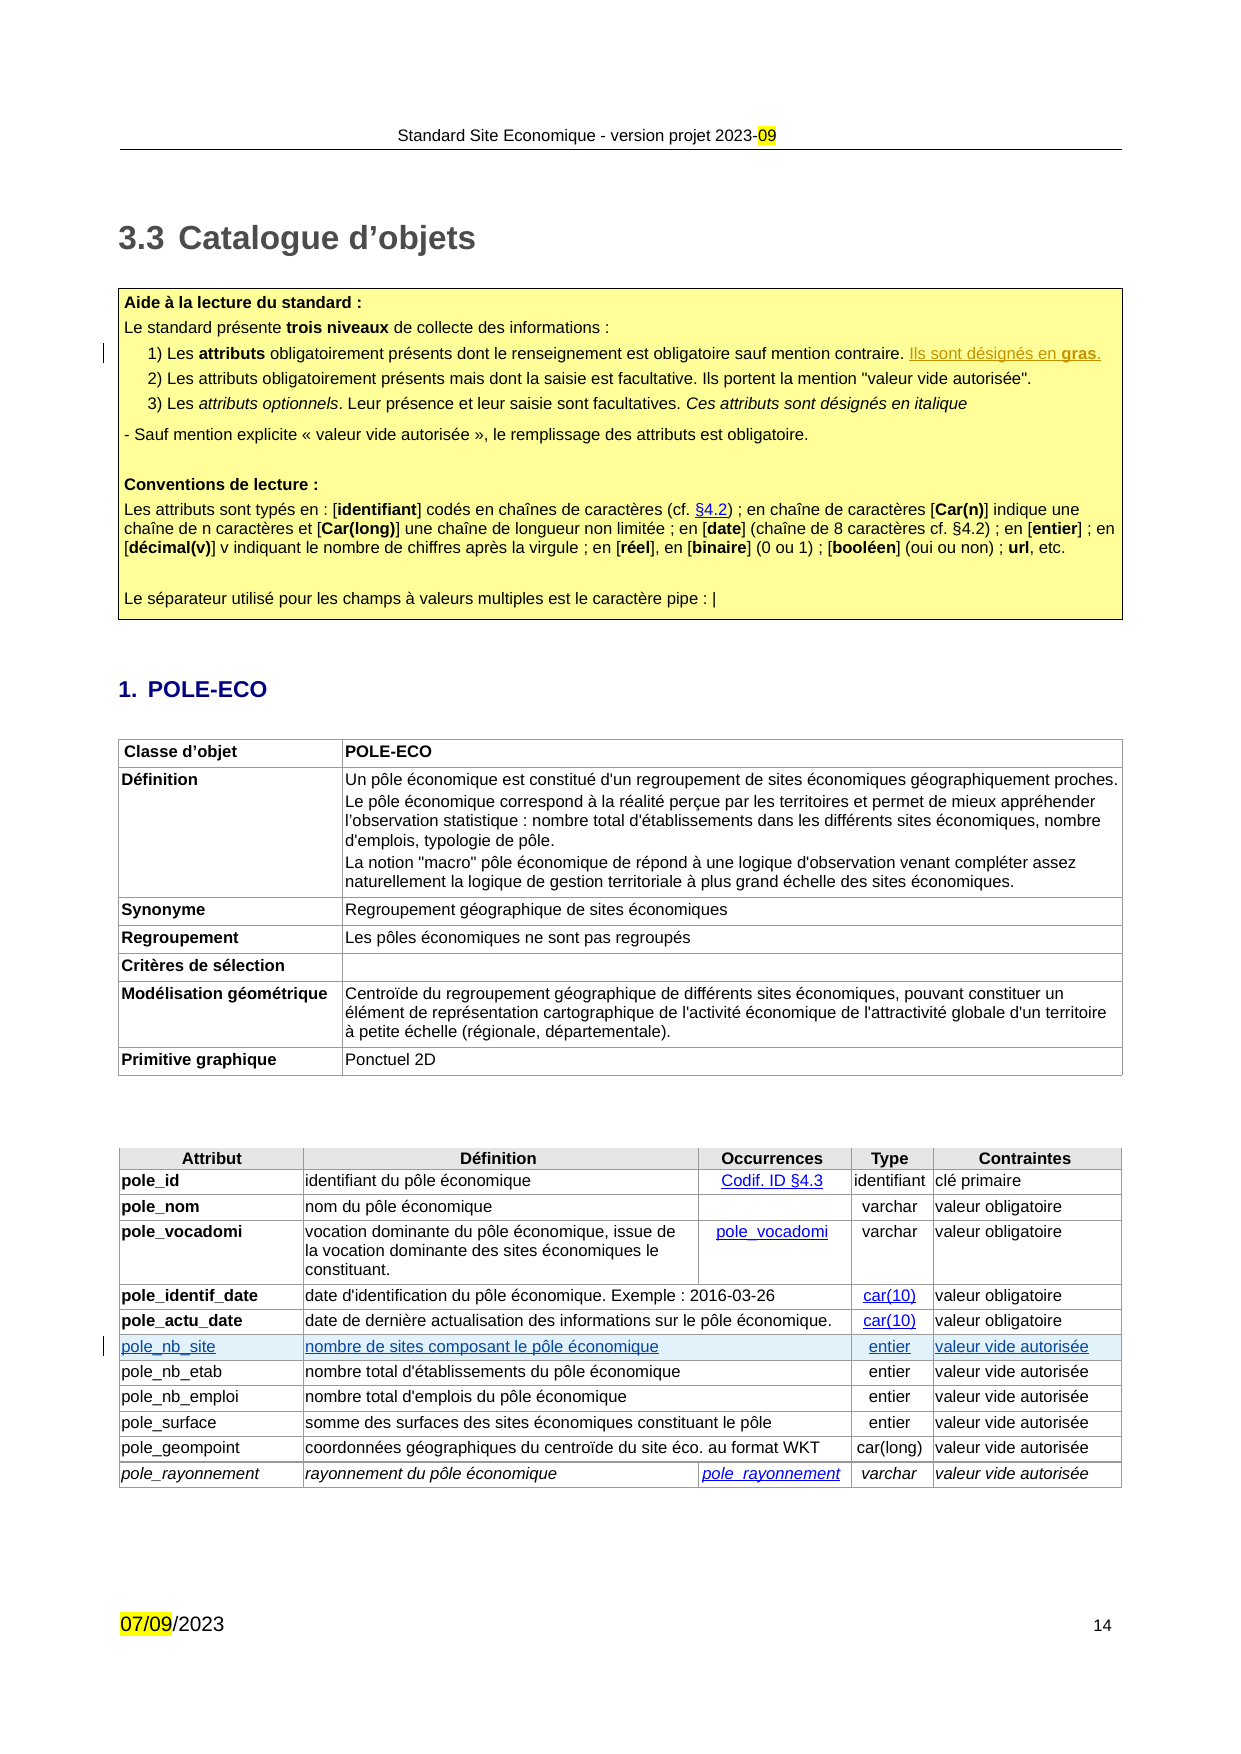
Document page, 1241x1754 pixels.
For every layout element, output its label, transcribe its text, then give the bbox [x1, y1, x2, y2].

table_header Définition [304, 1148, 698, 1169]
table_header Type [852, 1148, 933, 1169]
table_cell nom du pôle économique [304, 1195, 698, 1220]
table_cell pole_nom [120, 1195, 303, 1220]
table_cell Synonyme [119, 898, 342, 924]
table_cell pole_surface [120, 1412, 303, 1436]
table_cell pole_geompoint [120, 1437, 303, 1461]
table_cell date de dernière actualisation des informations sur le pôle économique. [304, 1310, 851, 1334]
table_cell Modélisation géométrique [119, 982, 342, 1047]
table_cell valeur obligatoire [934, 1221, 1121, 1283]
table_cell Un pôle économique est constitué d'un regroupement de sites économiques géographiquement proches. Le pôle économique correspond à la réalité perçue par les territoires et permet de mieux appréhender l’observation statistique : nombre total d'établissements dans les différents sites économiques, nombre d'emplois, typologie de pôle. La notion "macro" pôle économique de répond à une logique d'observation venant compléter assez naturellement la logique de gestion territoriale à plus grand échelle des sites économiques. [343, 768, 1122, 897]
table_cell valeur vide autorisée [934, 1412, 1121, 1436]
table_cell vocation dominante du pôle économique, issue de la vocation dominante des sites économiques le constituant. [304, 1221, 698, 1283]
table_cell valeur vide autorisée [934, 1361, 1121, 1385]
table_cell car(10) [852, 1285, 933, 1309]
table_header Occurrences [699, 1148, 851, 1169]
table_cell varchar [852, 1463, 933, 1487]
table_cell Regroupement géographique de sites économiques [343, 898, 1122, 924]
table_cell identifiant [852, 1170, 933, 1194]
table_cell valeur obligatoire [934, 1195, 1121, 1220]
table_cell valeur vide autorisée [934, 1386, 1121, 1411]
table_header Aide à la lecture du standard : Le standard présente trois niveaux de collecte des informations : 1) Les attributs obligatoirement présents dont le renseignement est obligatoire sauf mention contraire. Ils sont désignés en gras. 2) Les attributs obligatoirement présents mais dont la saisie est facultative. Ils portent la mention "valeur vide autorisée". 3) Les attributs optionnels. Leur présence et leur saisie sont facultatives. Ces attributs sont désignés en italique - Sauf mention explicite « valeur vide autorisée », le remplissage des attributs est obligatoire. Conventions de lecture : Les attributs sont typés en : [identifiant] codés en chaînes de caractères (cf. §4.2) ; en chaîne de caractères [Car(n)] indique une chaîne de n caractères et [Car(long)] une chaîne de longueur non limitée ; en [date] (chaîne de 8 caractères cf. §4.2) ; en [entier] ; en [décimal(v)] v indiquant le nombre de chiffres après la virgule ; en [réel], en [binaire] (0 ou 1) ; [booléen] (oui ou non) ; url, etc. Le séparateur utilisé pour les champs à valeurs multiples est le caractère pipe : | [119, 289, 1122, 619]
table_cell valeur vide autorisée [934, 1463, 1121, 1487]
table_cell coordonnées géographiques du centroïde du site éco. au format WKT [304, 1437, 851, 1461]
table_cell valeur vide autorisée [934, 1437, 1121, 1461]
table_cell entier [852, 1361, 933, 1385]
table_cell pole_vocadomi [699, 1221, 851, 1283]
table_cell pole_rayonnement [120, 1463, 303, 1487]
table_cell varchar [852, 1221, 933, 1283]
table_cell pole_actu_date [120, 1310, 303, 1334]
table_cell pole_vocadomi [120, 1221, 303, 1283]
table_cell [699, 1195, 851, 1220]
table_cell nombre total d'emplois du pôle économique [304, 1386, 851, 1411]
table_header Classe d’objet [119, 740, 342, 767]
table_cell Codif. ID §4.3 [699, 1170, 851, 1194]
table_cell entier [852, 1386, 933, 1411]
subtitle POLE-ECO [118, 676, 1122, 702]
table_cell nombre total d'établissements du pôle économique [304, 1361, 851, 1385]
table_cell date d'identification du pôle économique. Exemple : 2016-03-26 [304, 1285, 851, 1309]
table_cell car(10) [852, 1310, 933, 1334]
subtitle Catalogue d’objets [118, 218, 1122, 256]
table_cell Regroupement [119, 926, 342, 953]
table_cell identifiant du pôle économique [304, 1170, 698, 1194]
table_cell [343, 954, 1122, 981]
table_cell clé primaire [934, 1170, 1121, 1194]
table_cell Primitive graphique [119, 1048, 342, 1075]
table_cell valeur obligatoire [934, 1310, 1121, 1334]
table_header POLE-ECO [343, 740, 1122, 767]
table_cell Définition [119, 768, 342, 897]
table_cell entier [852, 1412, 933, 1436]
table_cell Centroïde du regroupement géographique de différents sites économiques, pouvant constituer un élément de représentation cartographique de l'activité économique de l'attractivité globale d'un territoire à petite échelle (régionale, départementale). [343, 982, 1122, 1047]
table_header Contraintes [934, 1148, 1121, 1169]
table_cell varchar [852, 1195, 933, 1220]
table_cell rayonnement du pôle économique [304, 1463, 698, 1487]
table_cell somme des surfaces des sites économiques constituant le pôle [304, 1412, 851, 1436]
table_cell valeur obligatoire [934, 1285, 1121, 1309]
table_cell car(long) [852, 1437, 933, 1461]
table_cell pole_identif_date [120, 1285, 303, 1309]
table_cell Critères de sélection [119, 954, 342, 981]
table_cell pole_id [120, 1170, 303, 1194]
table_cell pole_nb_emploi [120, 1386, 303, 1411]
table_cell pole_rayonnement [699, 1463, 851, 1487]
table_header Attribut [120, 1148, 303, 1169]
table_cell Ponctuel 2D [343, 1048, 1122, 1075]
table_cell pole_nb_etab [120, 1361, 303, 1385]
table_cell Les pôles économiques ne sont pas regroupés [343, 926, 1122, 953]
